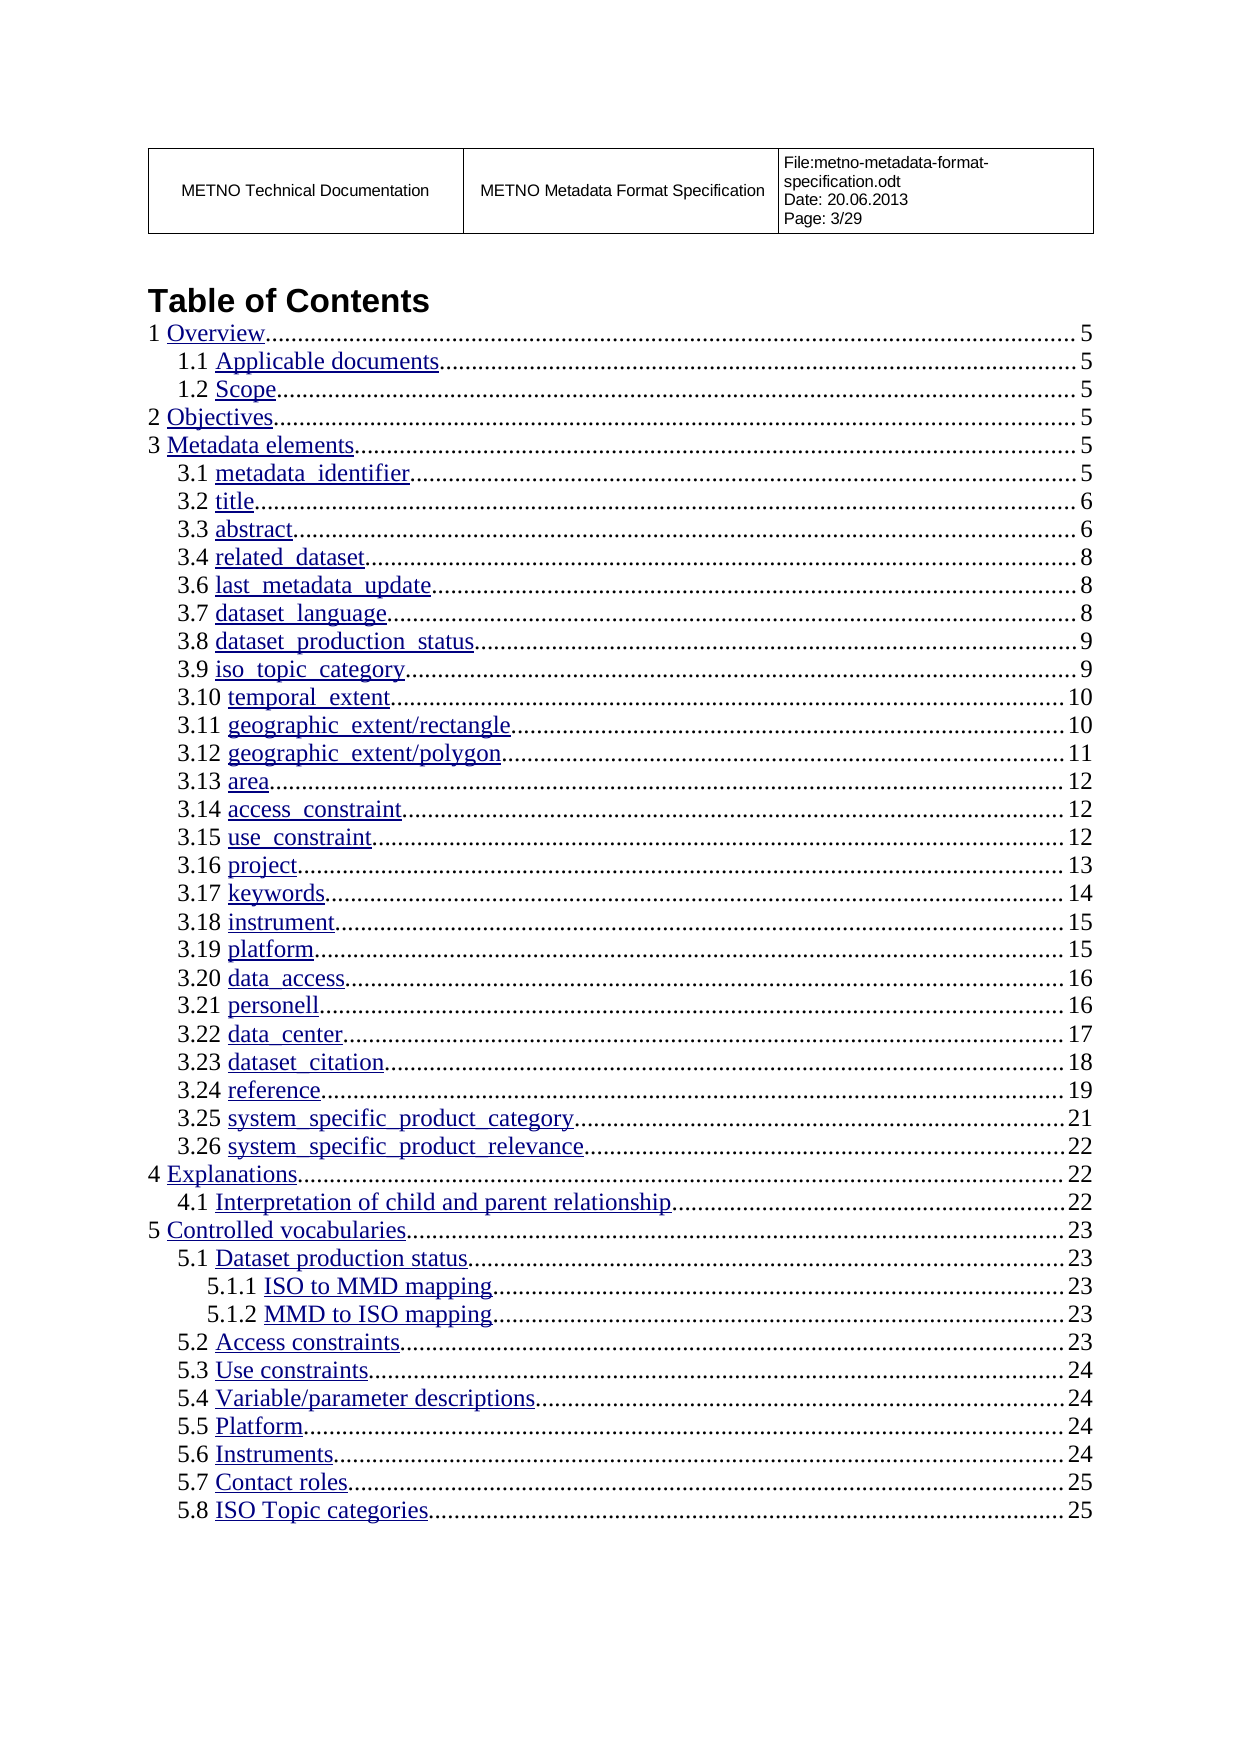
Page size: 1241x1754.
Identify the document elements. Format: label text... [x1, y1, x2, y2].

text 3.26 system_specific_product_relevance 22 [177, 1132, 1093, 1159]
text 3.22 data_center 17 [177, 1019, 1093, 1047]
text 5.2 Access constraints 23 [177, 1328, 1093, 1356]
text 1.1 Applicable documents 5 [177, 347, 1093, 375]
text 1 Overview 5 [148, 319, 1093, 347]
text 3.25 system_specific_product_category 21 [177, 1103, 1093, 1132]
text 3.15 use_constraint 12 [177, 823, 1093, 851]
text 3.3 abstract 6 [177, 515, 1093, 543]
text 3.12 geographic_extent/polygon 11 [177, 739, 1093, 767]
subtitle Table of Contents [148, 281, 1093, 319]
text 3.10 temporal_extent 10 [177, 683, 1093, 711]
text 3.8 dataset_production_status 9 [177, 627, 1093, 655]
text 5.1 Dataset production status 23 [177, 1244, 1093, 1272]
text 3 Metadata elements 5 [148, 431, 1093, 459]
text 3.11 geographic_extent/rectangle 10 [177, 711, 1093, 739]
text 3.20 data_access 16 [177, 963, 1093, 991]
text 3.9 iso_topic_category 9 [177, 655, 1093, 683]
text 3.1 metadata_identifier 5 [177, 459, 1093, 487]
text 5.8 ISO Topic categories 25 [177, 1496, 1093, 1524]
text 4.1 Interpretation of child and parent relationship 22 [177, 1188, 1093, 1216]
text 3.18 instrument 15 [177, 907, 1093, 935]
text 3.24 reference 19 [177, 1076, 1093, 1103]
text 5.5 Platform 24 [177, 1412, 1093, 1440]
text 3.21 personell 16 [177, 991, 1093, 1019]
text 3.6 last_metadata_update 8 [177, 571, 1093, 599]
text 5.1.2 MMD to ISO mapping 23 [207, 1300, 1093, 1328]
text 3.23 dataset_citation 18 [177, 1047, 1093, 1076]
text 3.14 access_constraint 12 [177, 795, 1093, 823]
text 3.2 title 6 [177, 487, 1093, 515]
text 4 Explanations 22 [148, 1159, 1093, 1188]
text 3.17 keywords 14 [177, 879, 1093, 907]
text 3.4 related_dataset 8 [177, 543, 1093, 571]
text 1.2 Scope 5 [177, 375, 1093, 403]
text 5.4 Variable/parameter descriptions 24 [177, 1384, 1093, 1412]
text 5.6 Instruments 24 [177, 1440, 1093, 1468]
text 3.19 platform 15 [177, 935, 1093, 963]
text 5.1.1 ISO to MMD mapping 23 [207, 1272, 1093, 1300]
text 5.3 Use constraints 24 [177, 1356, 1093, 1384]
text 3.13 area 12 [177, 767, 1093, 795]
text 2 Objectives 5 [148, 403, 1093, 431]
text 3.16 project 13 [177, 851, 1093, 879]
text 5.7 Contact roles 25 [177, 1468, 1093, 1496]
text 3.7 dataset_language 8 [177, 599, 1093, 627]
text 5 Controlled vocabularies 23 [148, 1216, 1093, 1244]
